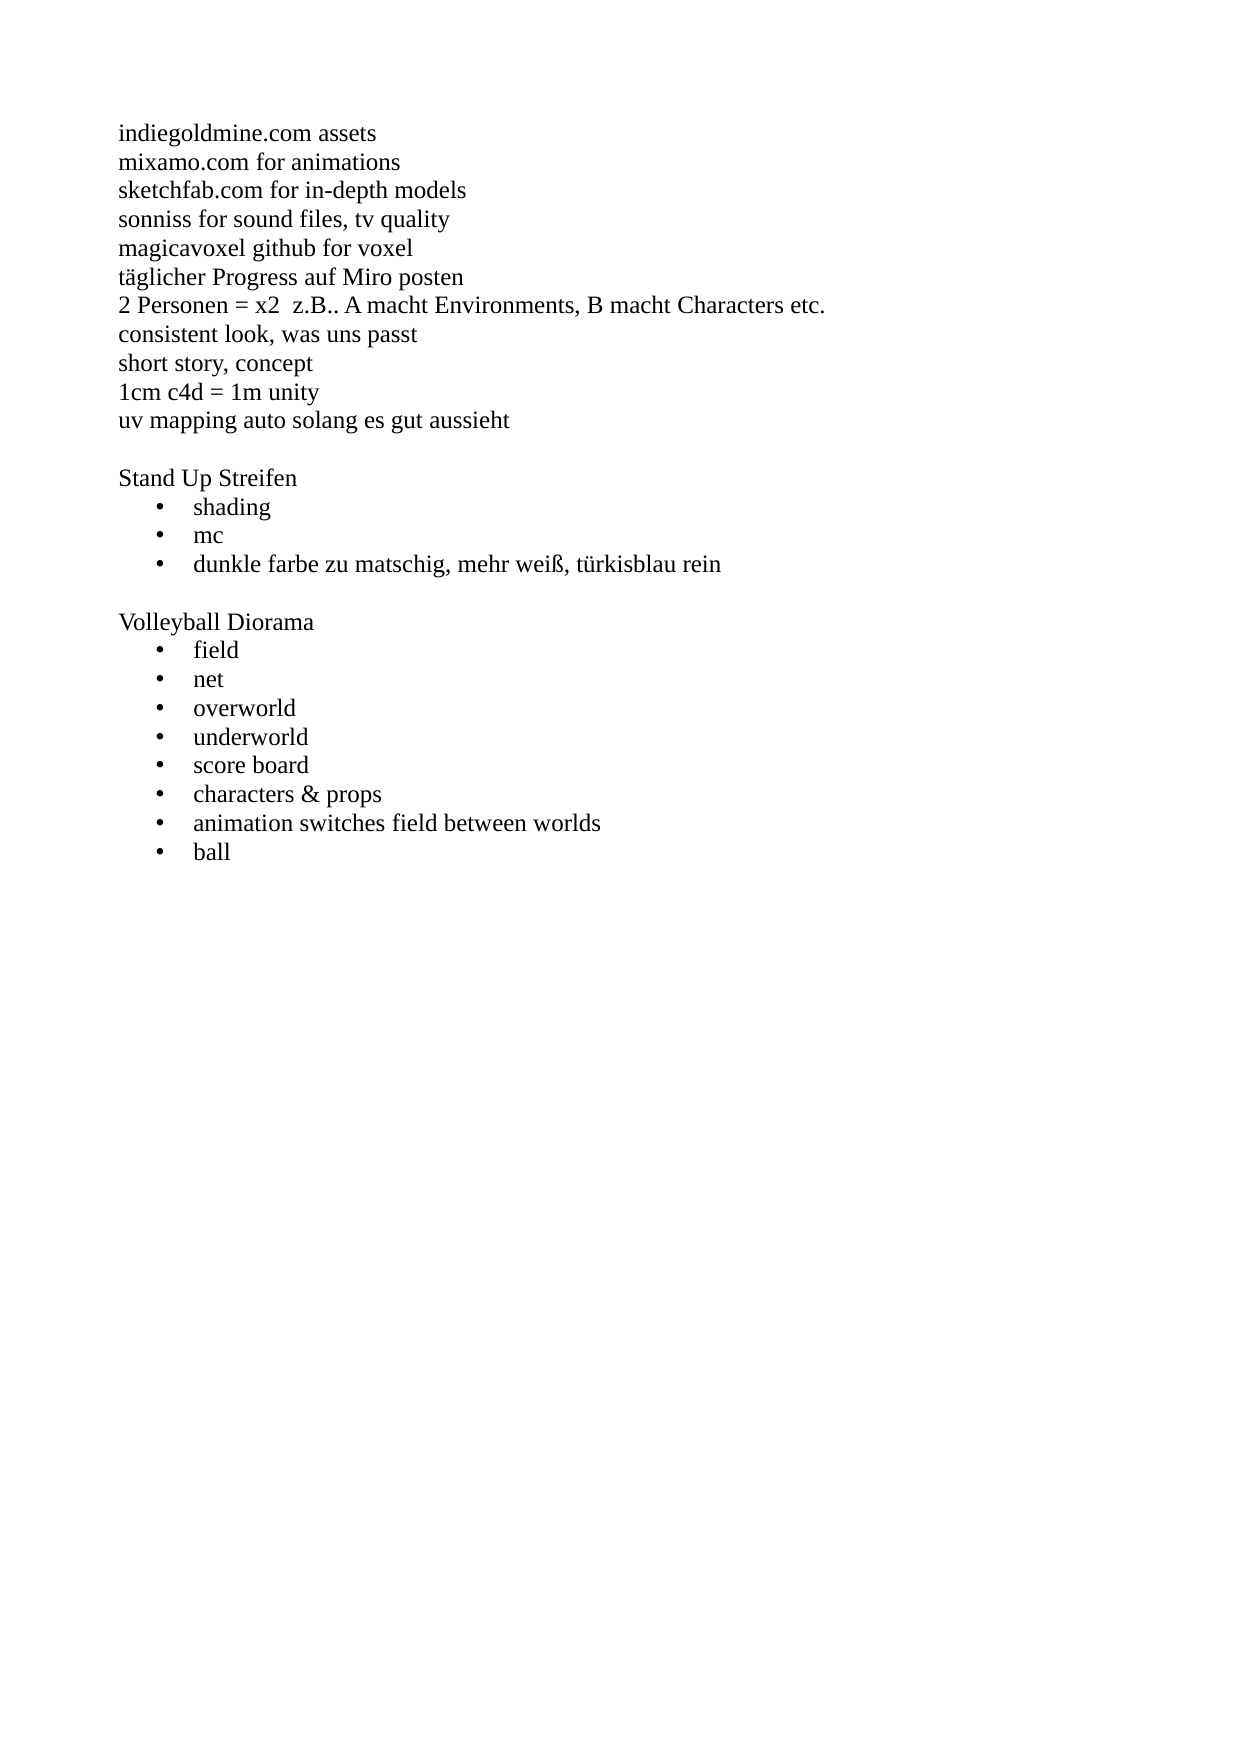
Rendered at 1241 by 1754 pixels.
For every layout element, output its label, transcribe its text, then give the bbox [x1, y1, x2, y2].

list net [156, 664, 1122, 693]
list underworld [156, 722, 1122, 751]
text Volleyball Diorama [118, 607, 1122, 636]
text indiegoldmine.com assets [118, 118, 1122, 147]
list shading [156, 492, 1122, 521]
text magicavoxel github for voxel [118, 233, 1122, 262]
text uv mapping auto solang es gut aussieht [118, 406, 1122, 434]
text täglicher Progress auf Miro posten [118, 262, 1122, 291]
text mixamo.com for animations [118, 147, 1122, 176]
text consistent look, was uns passt [118, 319, 1122, 348]
text 1cm c4d = 1m unity [118, 377, 1122, 406]
list overworld [156, 693, 1122, 722]
text sonniss for sound files, tv quality [118, 204, 1122, 233]
list score board [156, 751, 1122, 779]
text short story, concept [118, 348, 1122, 377]
list dunkle farbe zu matschig, mehr weiß, türkisblau rein [156, 549, 1122, 578]
list mc [156, 521, 1122, 549]
list ball [156, 837, 1122, 866]
list field [156, 636, 1122, 664]
list characters & props [156, 779, 1122, 808]
text sketchfab.com for in-depth models [118, 176, 1122, 204]
text 2 Personen = x2 z.B.. A macht Environments, B macht Characters etc. [118, 291, 1122, 319]
text Stand Up Streifen [118, 463, 1122, 492]
list animation switches field between worlds [156, 808, 1122, 837]
